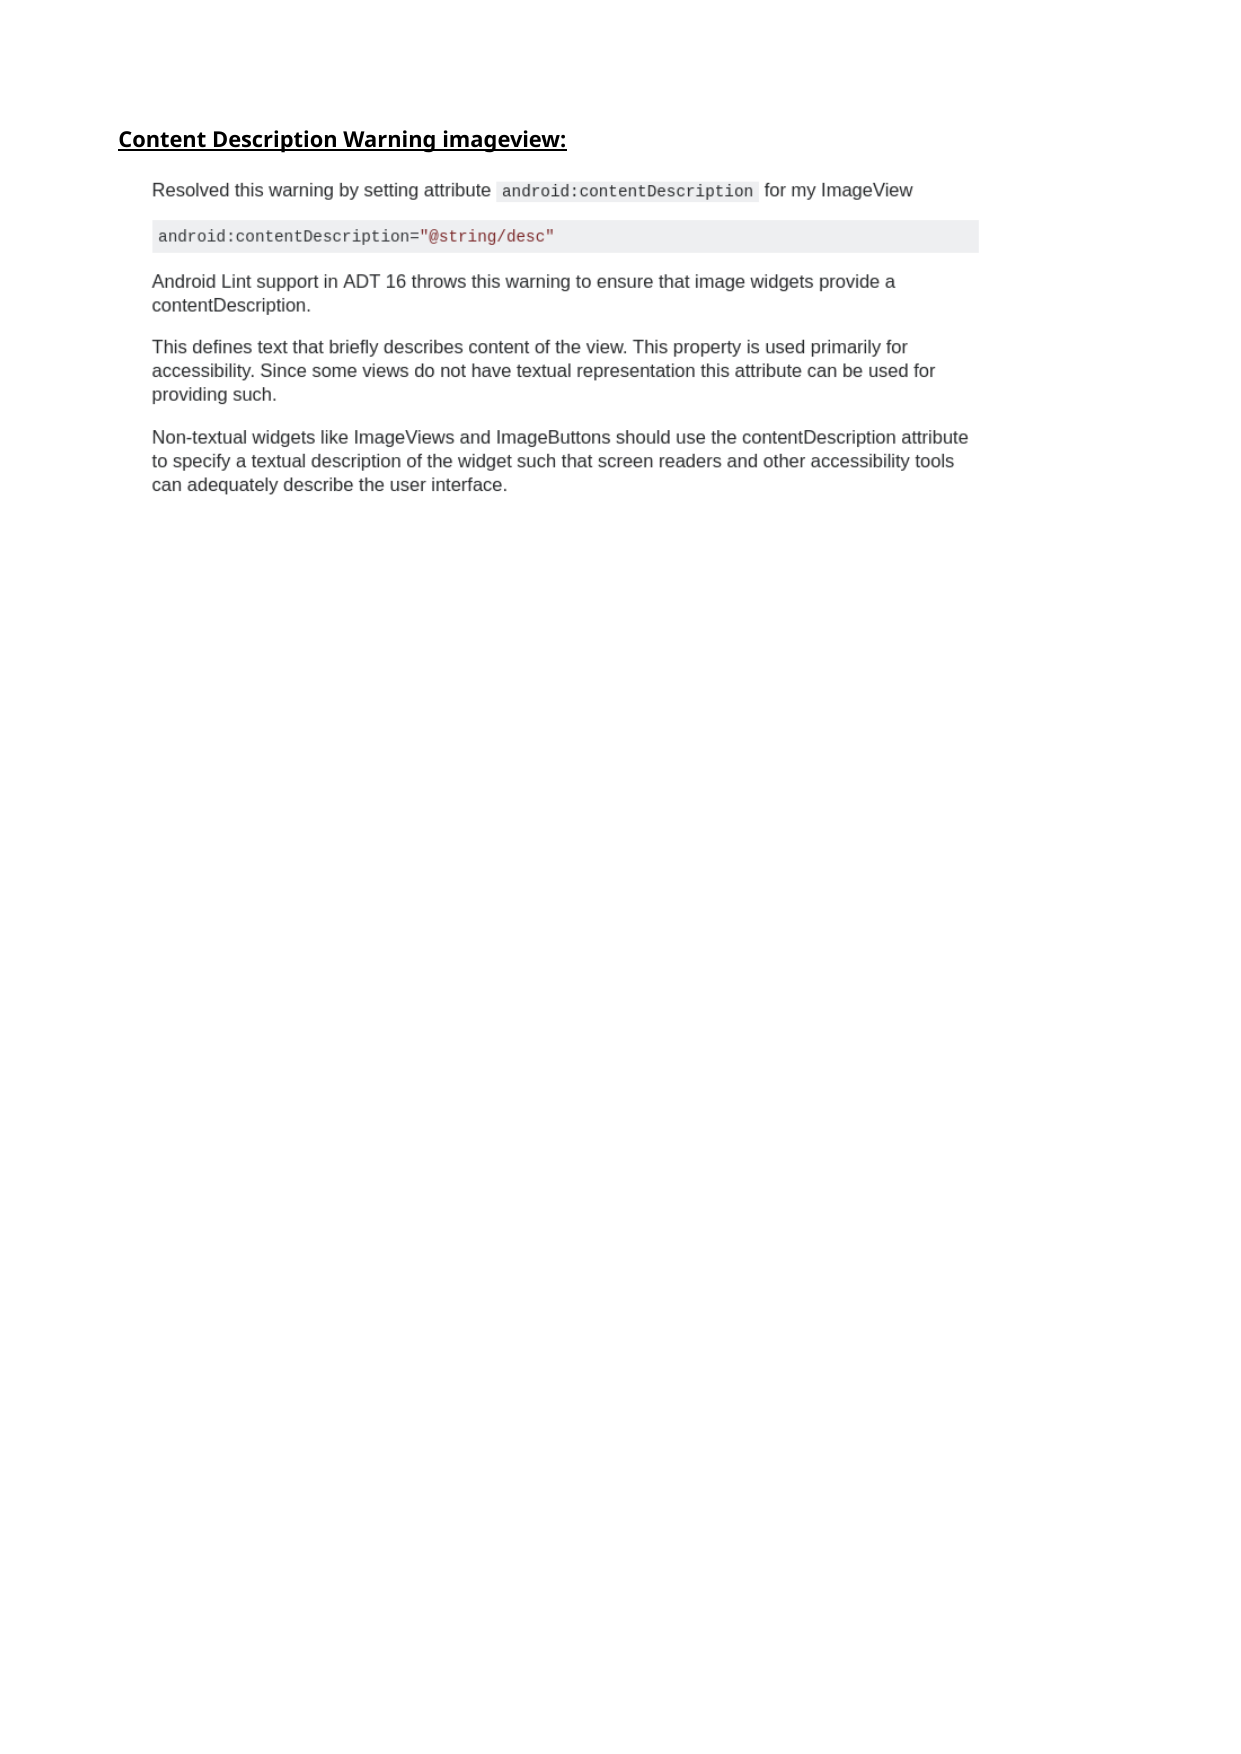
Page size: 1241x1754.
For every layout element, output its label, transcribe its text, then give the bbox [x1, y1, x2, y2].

picture [148, 175, 980, 499]
text Content Description Warning imageview: [118, 124, 1122, 154]
